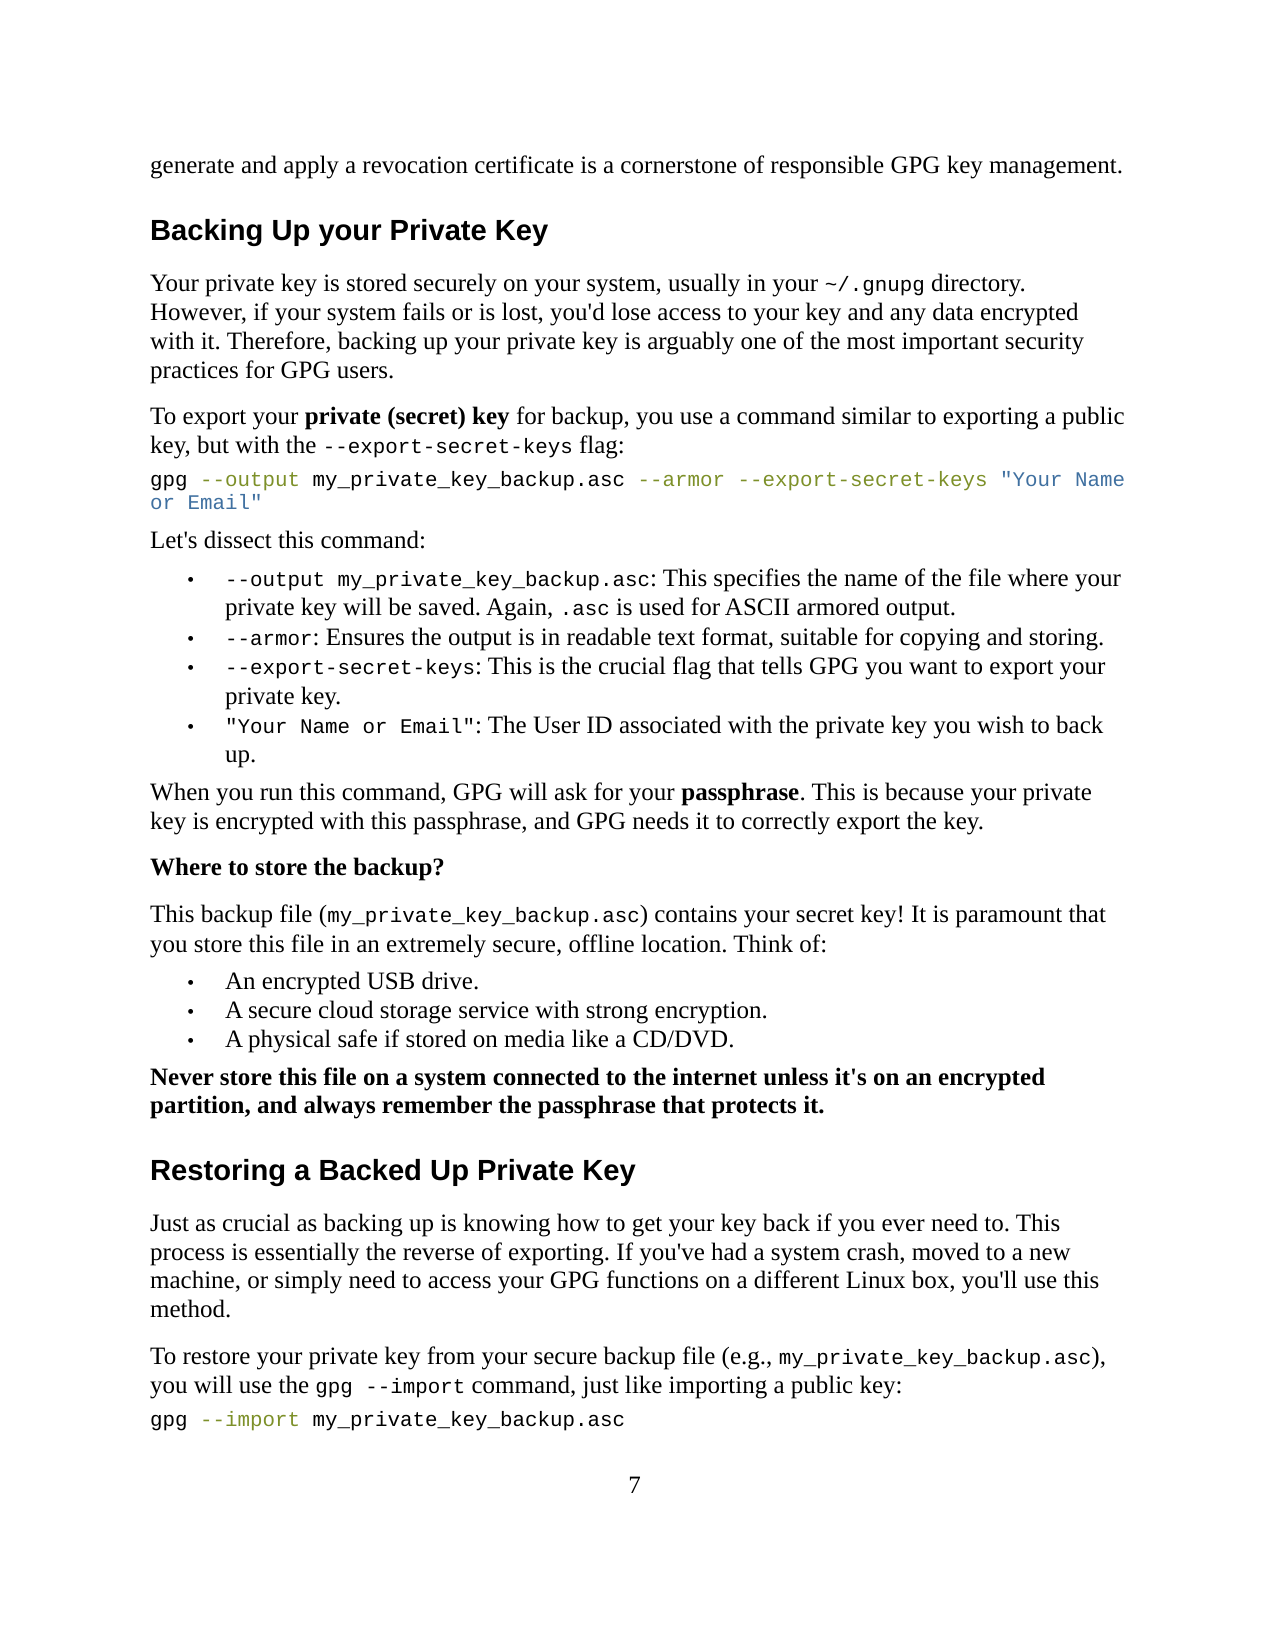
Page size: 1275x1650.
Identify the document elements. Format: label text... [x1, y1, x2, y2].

text gpg --import my_private_key_backup.asc [150, 1409, 1125, 1433]
text generate and apply a revocation certificate is a cornerstone of responsible GPG key management. [150, 150, 1125, 179]
subtitle Restoring a Backed Up Private Key [150, 1153, 1125, 1187]
text This backup file (my_private_key_backup.asc) contains your secret key! It is paramount that you store this file in an extremely secure, offline location. Think of: [150, 899, 1125, 957]
text gpg --output my_private_key_backup.asc --armor --export-secret-keys "Your Name or Email" [150, 469, 1125, 516]
list --export-secret-keys: This is the crucial flag that tells GPG you want to export your private key. [187, 651, 1125, 710]
text Where to store the backup? [150, 852, 1125, 881]
list An encrypted USB drive. [187, 966, 1125, 995]
text Never store this file on a system connected to the internet unless it's on an encrypted partition, and always remember the passphrase that protects it. [150, 1062, 1125, 1119]
text Your private key is stored securely on your system, usually in your ~/.gnupg directory. However, if your system fails or is lost, you'd lose access to your key and any data encrypted with it. Therefore, backing up your private key is arguably one of the most important security practices for GPG users. [150, 268, 1125, 383]
list "Your Name or Email": The User ID associated with the private key you wish to back up. [187, 710, 1125, 768]
text When you run this command, GPG will ask for your passphrase. This is because your private key is encrypted with this passphrase, and GPG needs it to correctly export the key. [150, 777, 1125, 834]
list --output my_private_key_backup.asc: This specifies the name of the file where your private key will be saved. Again, .asc is used for ASCII armored output. [187, 563, 1125, 622]
list A physical safe if stored on media like a CD/DVD. [187, 1024, 1125, 1053]
subtitle Backing Up your Private Key [150, 213, 1125, 246]
text Just as crucial as backing up is knowing how to get your key back if you ever need to. This process is essentially the reverse of exporting. If you've had a system crash, moved to a new machine, or simply need to access your GPG functions on a different Linux box, you'll use this method. [150, 1208, 1125, 1323]
list --armor: Ensures the output is in readable text format, suitable for copying and storing. [187, 622, 1125, 651]
list A secure cloud storage service with strong encryption. [187, 995, 1125, 1024]
text To export your private (secret) key for backup, you use a command similar to exporting a public key, but with the --export-secret-keys flag: [150, 401, 1125, 460]
text To restore your private key from your secure backup file (e.g., my_private_key_backup.asc), you will use the gpg --import command, just like importing a public key: [150, 1341, 1125, 1400]
text Let's dissect this command: [150, 525, 1125, 554]
